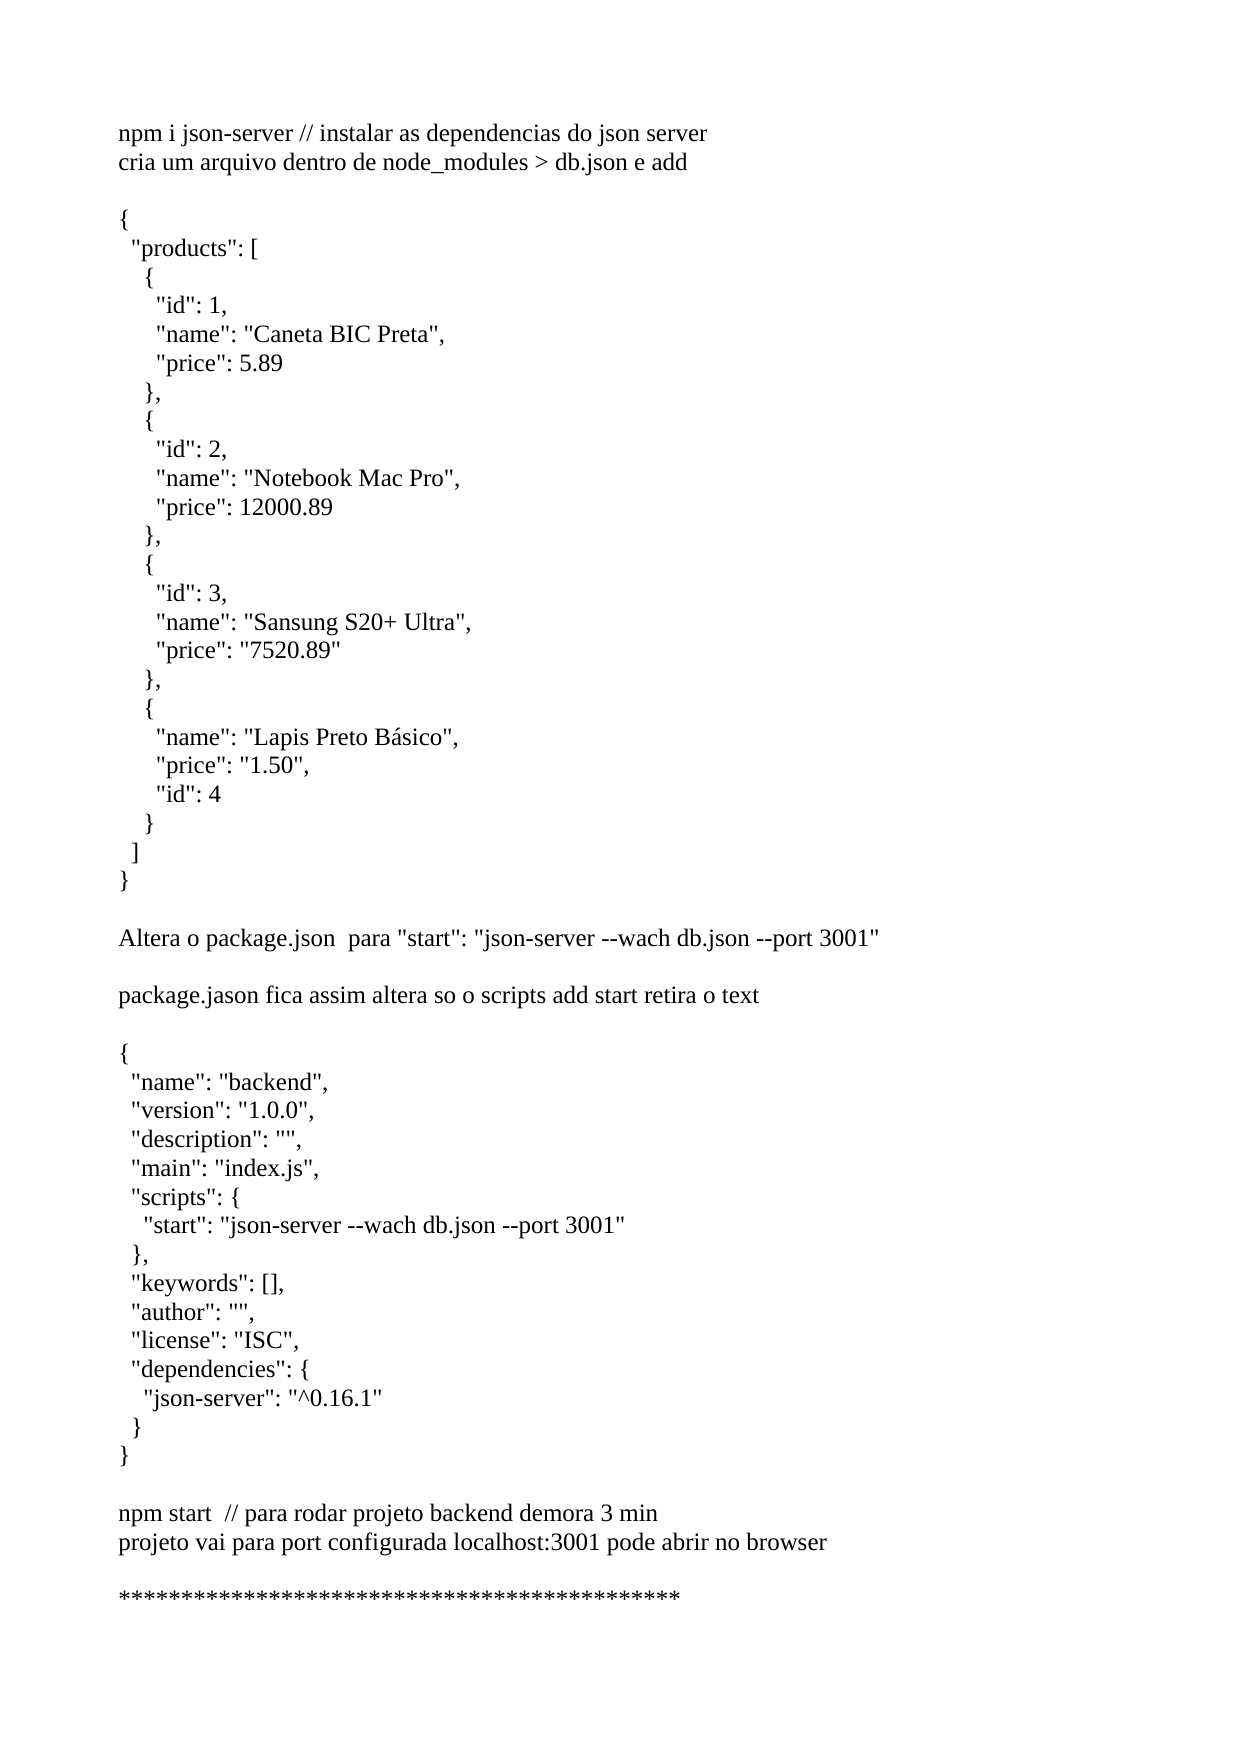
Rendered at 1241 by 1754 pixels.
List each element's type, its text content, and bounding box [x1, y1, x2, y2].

text { [118, 549, 1122, 578]
text "json-server": "^0.16.1" [118, 1383, 1122, 1412]
text package.jason fica assim altera so o scripts add start retira o text [118, 981, 1122, 1009]
text "price": "7520.89" [118, 636, 1122, 664]
text ********************************************* [118, 1584, 1122, 1613]
text { [118, 693, 1122, 722]
text "name": "Lapis Preto Básico", [118, 722, 1122, 751]
text }, [118, 521, 1122, 549]
text "dependencies": { [118, 1354, 1122, 1383]
text "id": 4 [118, 779, 1122, 808]
text } [118, 866, 1122, 894]
text { [118, 1038, 1122, 1067]
text "main": "index.js", [118, 1153, 1122, 1182]
text } [118, 1412, 1122, 1441]
text } [118, 1441, 1122, 1469]
text "name": "backend", [118, 1067, 1122, 1096]
text "name": "Sansung S20+ Ultra", [118, 607, 1122, 636]
text { [118, 204, 1122, 233]
text "description": "", [118, 1124, 1122, 1153]
text "id": 3, [118, 578, 1122, 607]
text "start": "json-server --wach db.json --port 3001" [118, 1211, 1122, 1239]
text "author": "", [118, 1297, 1122, 1326]
text "name": "Caneta BIC Preta", [118, 319, 1122, 348]
text }, [118, 664, 1122, 693]
text npm i json-server // instalar as dependencias do json server [118, 118, 1122, 147]
text }, [118, 1239, 1122, 1268]
text npm start // para rodar projeto backend demora 3 min [118, 1498, 1122, 1527]
text } [118, 808, 1122, 837]
text "version": "1.0.0", [118, 1096, 1122, 1124]
text "price": 5.89 [118, 348, 1122, 377]
text projeto vai para port configurada localhost:3001 pode abrir no browser [118, 1527, 1122, 1556]
text "license": "ISC", [118, 1326, 1122, 1354]
text "price": 12000.89 [118, 492, 1122, 521]
text Altera o package.json para "start": "json-server --wach db.json --port 3001" [118, 923, 1122, 952]
text "keywords": [], [118, 1268, 1122, 1297]
text }, [118, 377, 1122, 406]
text { [118, 262, 1122, 291]
text "products": [ [118, 233, 1122, 262]
text ] [118, 837, 1122, 866]
text "name": "Notebook Mac Pro", [118, 463, 1122, 492]
text "id": 1, [118, 291, 1122, 319]
text { [118, 406, 1122, 434]
text "scripts": { [118, 1182, 1122, 1211]
text "id": 2, [118, 434, 1122, 463]
text "price": "1.50", [118, 751, 1122, 779]
text cria um arquivo dentro de node_modules > db.json e add [118, 147, 1122, 176]
